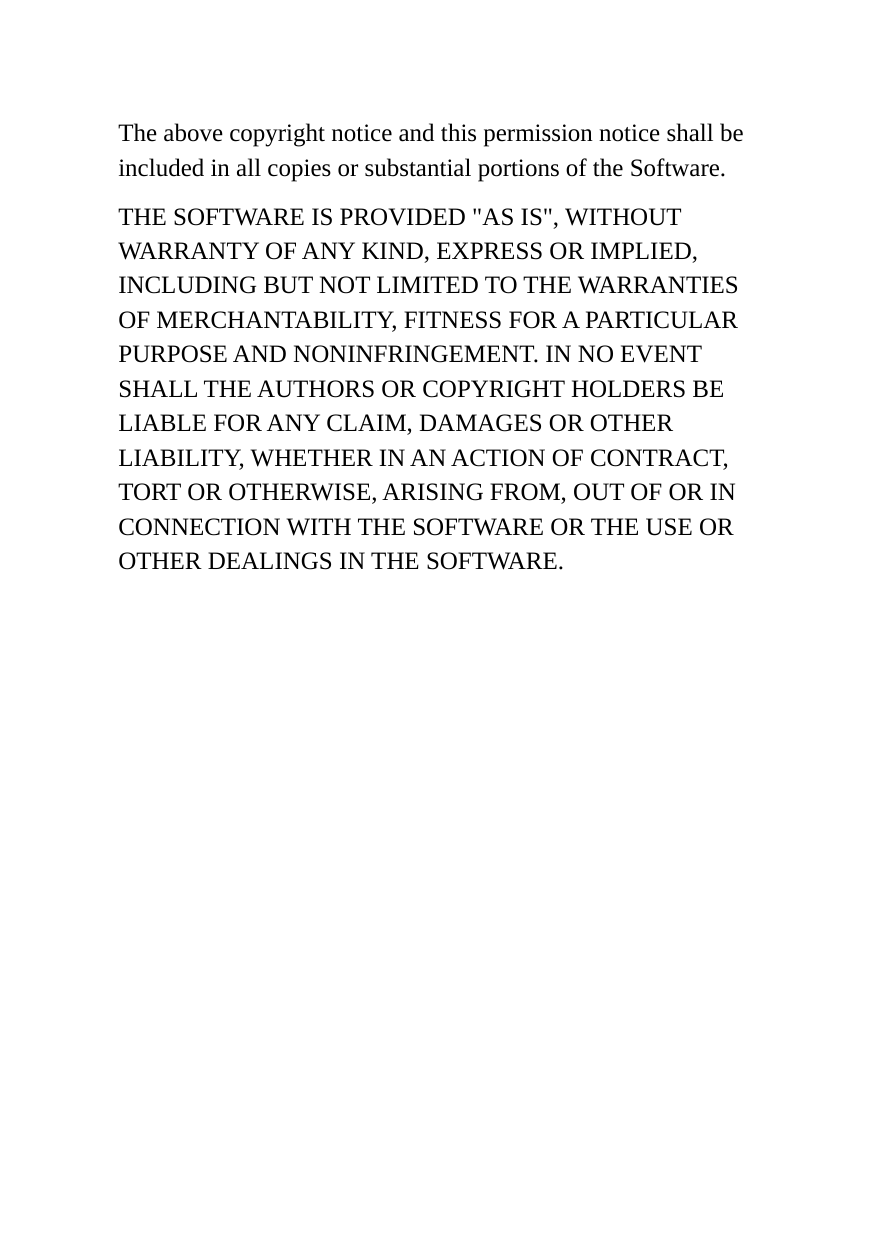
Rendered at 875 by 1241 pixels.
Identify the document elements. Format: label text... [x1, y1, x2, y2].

text THE SOFTWARE IS PROVIDED "AS IS", WITHOUT WARRANTY OF ANY KIND, EXPRESS OR IMPLIED, INCLUDING BUT NOT LIMITED TO THE WARRANTIES OF MERCHANTABILITY, FITNESS FOR A PARTICULAR PURPOSE AND NONINFRINGEMENT. IN NO EVENT SHALL THE AUTHORS OR COPYRIGHT HOLDERS BE LIABLE FOR ANY CLAIM, DAMAGES OR OTHER LIABILITY, WHETHER IN AN ACTION OF CONTRACT, TORT OR OTHERWISE, ARISING FROM, OUT OF OR IN CONNECTION WITH THE SOFTWARE OR THE USE OR OTHER DEALINGS IN THE SOFTWARE. [118, 202, 756, 575]
text The above copyright notice and this permission notice shall be included in all copies or substantial portions of the Software. [118, 118, 756, 181]
